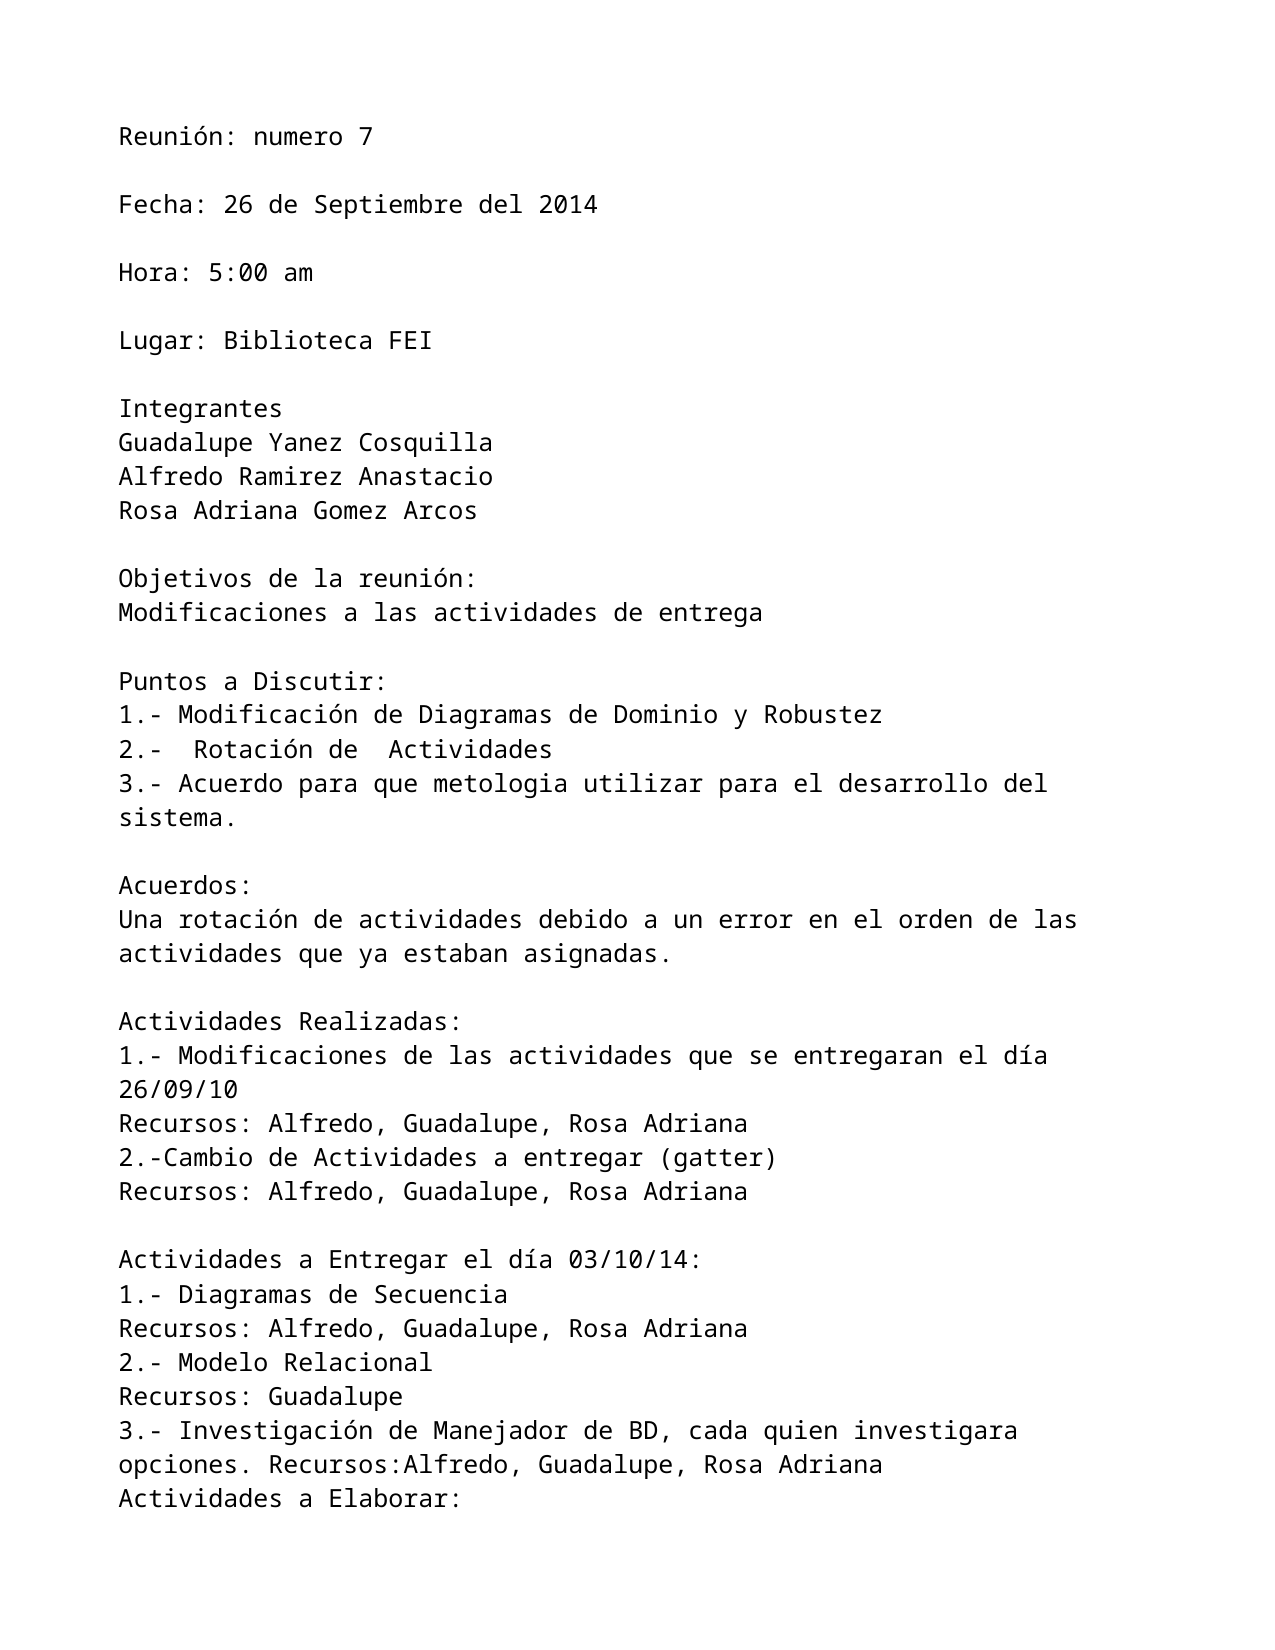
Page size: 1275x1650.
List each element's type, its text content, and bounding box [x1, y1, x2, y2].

text Fecha: 26 de Septiembre del 2014 [118, 186, 1157, 220]
text 1.- Diagramas de Secuencia [118, 1276, 1157, 1310]
text Objetivos de la reunión: [118, 561, 1157, 595]
text 3.- Investigación de Manejador de BD, cada quien investigara opciones. Recursos:Alfredo, Guadalupe, Rosa Adriana [118, 1412, 1157, 1481]
text Recursos: Alfredo, Guadalupe, Rosa Adriana [118, 1310, 1157, 1344]
text Puntos a Discutir: [118, 663, 1157, 697]
text Actividades Realizadas: [118, 1004, 1157, 1038]
text 1.- Modificaciones de las actividades que se entregaran el día 26/09/10 [118, 1038, 1157, 1106]
text Acuerdos: [118, 867, 1157, 902]
text Recursos: Alfredo, Guadalupe, Rosa Adriana [118, 1174, 1157, 1208]
text Recursos: Alfredo, Guadalupe, Rosa Adriana [118, 1106, 1157, 1140]
text 2.- Rotación de Actividades [118, 731, 1157, 765]
text Lugar: Biblioteca FEI [118, 322, 1157, 357]
text Alfredo Ramirez Anastacio [118, 459, 1157, 493]
text Actividades a Entregar el día 03/10/14: [118, 1242, 1157, 1276]
text Actividades a Elaborar: [118, 1481, 1157, 1515]
text Reunión: numero 7 [118, 118, 1157, 152]
text 3.- Acuerdo para que metologia utilizar para el desarrollo del sistema. [118, 765, 1157, 833]
text 2.-Cambio de Actividades a entregar (gatter) [118, 1140, 1157, 1174]
text 1.- Modificación de Diagramas de Dominio y Robustez [118, 697, 1157, 731]
text Recursos: Guadalupe [118, 1378, 1157, 1412]
text Hora: 5:00 am [118, 254, 1157, 288]
text Integrantes [118, 391, 1157, 425]
text Modificaciones a las actividades de entrega [118, 595, 1157, 629]
text Guadalupe Yanez Cosquilla [118, 425, 1157, 459]
text 2.- Modelo Relacional [118, 1344, 1157, 1378]
text Una rotación de actividades debido a un error en el orden de las actividades que ya estaban asignadas. [118, 902, 1157, 970]
text Rosa Adriana Gomez Arcos [118, 493, 1157, 527]
